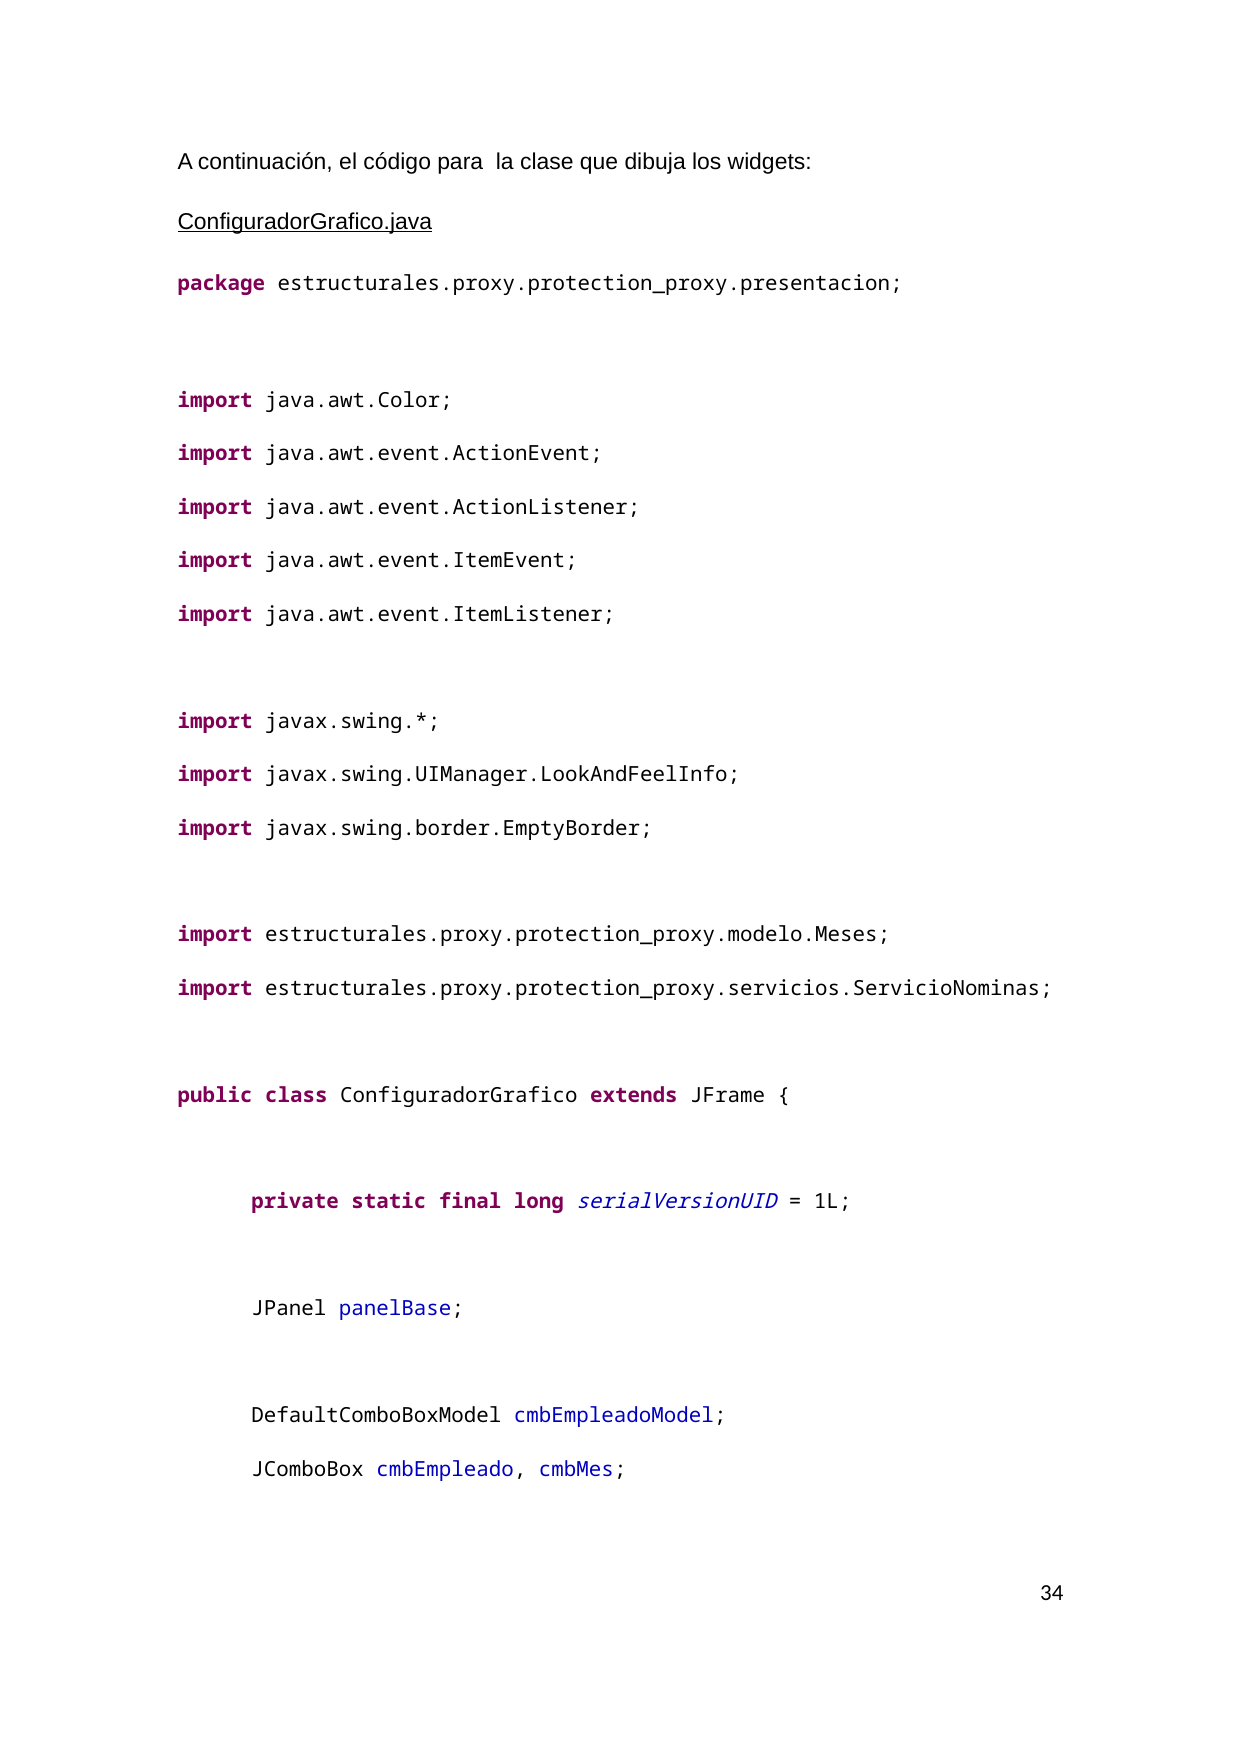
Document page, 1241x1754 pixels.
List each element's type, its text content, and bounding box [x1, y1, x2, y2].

text import javax.swing.*; [177, 706, 1063, 734]
text import java.awt.event.ItemListener; [177, 599, 1063, 627]
text import estructurales.proxy.protection_proxy.modelo.Meses; [177, 919, 1063, 948]
text ConfiguradorGrafico.java [177, 208, 1063, 234]
text private static final long serialVersionUID = 1L; [177, 1187, 1063, 1215]
text import java.awt.Color; [177, 385, 1063, 413]
text import estructurales.proxy.protection_proxy.servicios.ServicioNominas; [177, 973, 1063, 1001]
text public class ConfiguradorGrafico extends JFrame { [177, 1080, 1063, 1108]
text import javax.swing.UIManager.LookAndFeelInfo; [177, 759, 1063, 788]
text JPanel panelBase; [177, 1293, 1063, 1322]
text import java.awt.event.ActionEvent; [177, 438, 1063, 467]
text import javax.swing.border.EmptyBorder; [177, 813, 1063, 841]
text package estructurales.proxy.protection_proxy.presentacion; [177, 268, 1063, 297]
text JComboBox cmbEmpleado, cmbMes; [177, 1454, 1063, 1482]
text DefaultComboBoxModel cmbEmpleadoModel; [177, 1400, 1063, 1429]
text import java.awt.event.ActionListener; [177, 492, 1063, 520]
text A continuación, el código para la clase que dibuja los widgets: [177, 148, 1063, 174]
text import java.awt.event.ItemEvent; [177, 545, 1063, 574]
